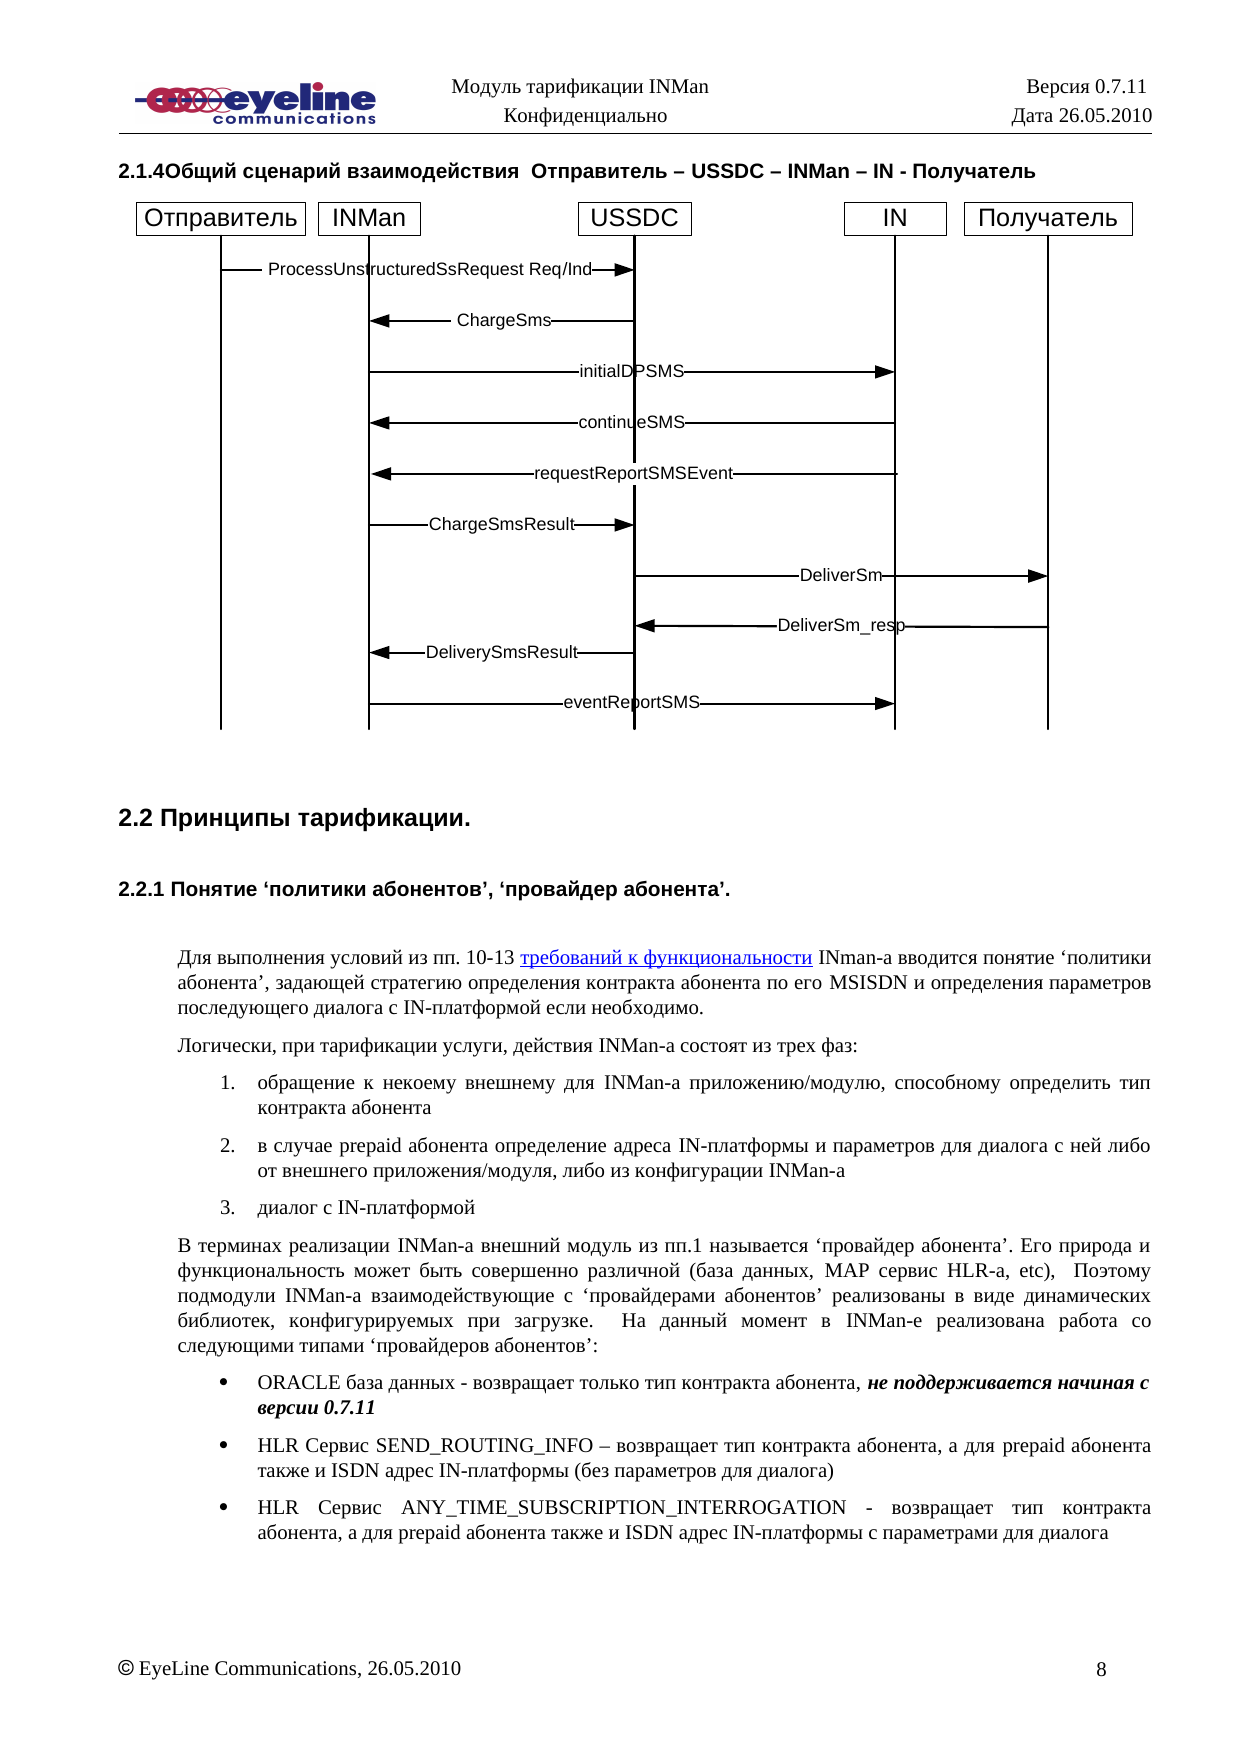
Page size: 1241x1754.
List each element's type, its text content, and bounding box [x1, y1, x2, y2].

text Логически, при тарификации услуги, действия INMan-a состоят из трех фаз: [177, 1032, 1151, 1057]
text В терминах реализации INMan-a внешний модуль из пп.1 называется ‘провайдер абонента’. Его природа и функциональность может быть совершенно различной (база данных, MAP сервис HLR-a, etc), Поэтому подмодули INMan-а взаимодействующие с ‘провайдерами абонентов’ реализованы в виде динамических библиотек, конфигурируемых при загрузке. На данный момент в INMan-е реализована работа со следующими типами ‘провайдеров абонентов’: [177, 1232, 1151, 1357]
list ORACLE база данных - возвращает только тип контракта абонента, не поддерживается начиная с версии 0.7.11 [220, 1369, 1151, 1419]
list обращение к некоему внешнему для INMan-a приложению/модулю, способному определить тип контракта абонента [220, 1069, 1151, 1119]
list HLR Сервис ANY_TIME_SUBSCRIPTION_INTERROGATION - возвращает тип контракта абонента, а для prepaid абонента также и ISDN адрес IN-платформы с параметрами для диалога [220, 1494, 1151, 1544]
list в случае prepaid абонента определение адреса IN-платформы и параметров для диалога с ней либо от внешнего приложения/модуля, либо из конфигурации INMan-a [220, 1132, 1151, 1182]
subtitle Принципы тарификации. [118, 803, 1151, 832]
list диалог с IN-платформой [220, 1194, 1151, 1219]
subtitle Понятие ‘политики абонентов’, ‘провайдер абонента’. [118, 875, 1151, 900]
picture [135, 82, 376, 124]
text Для выполнения условий из пп. 10-13 требований к функциональности INman-a вводится понятие ‘политики абонента’, задающей стратегию определения контракта абонента по его MSISDN и определения параметров последующего диалога с IN-платформой если необходимо. [177, 944, 1151, 1019]
list HLR Сервис SEND_ROUTING_INFO – возвращает тип контракта абонента, а для prepaid абонента также и ISDN адрес IN-платформы (без параметров для диалога) [220, 1432, 1151, 1482]
subtitle Общий сценарий взаимодействия Отправитель – USSDC – INMan – IN - Получатель [118, 158, 1151, 183]
